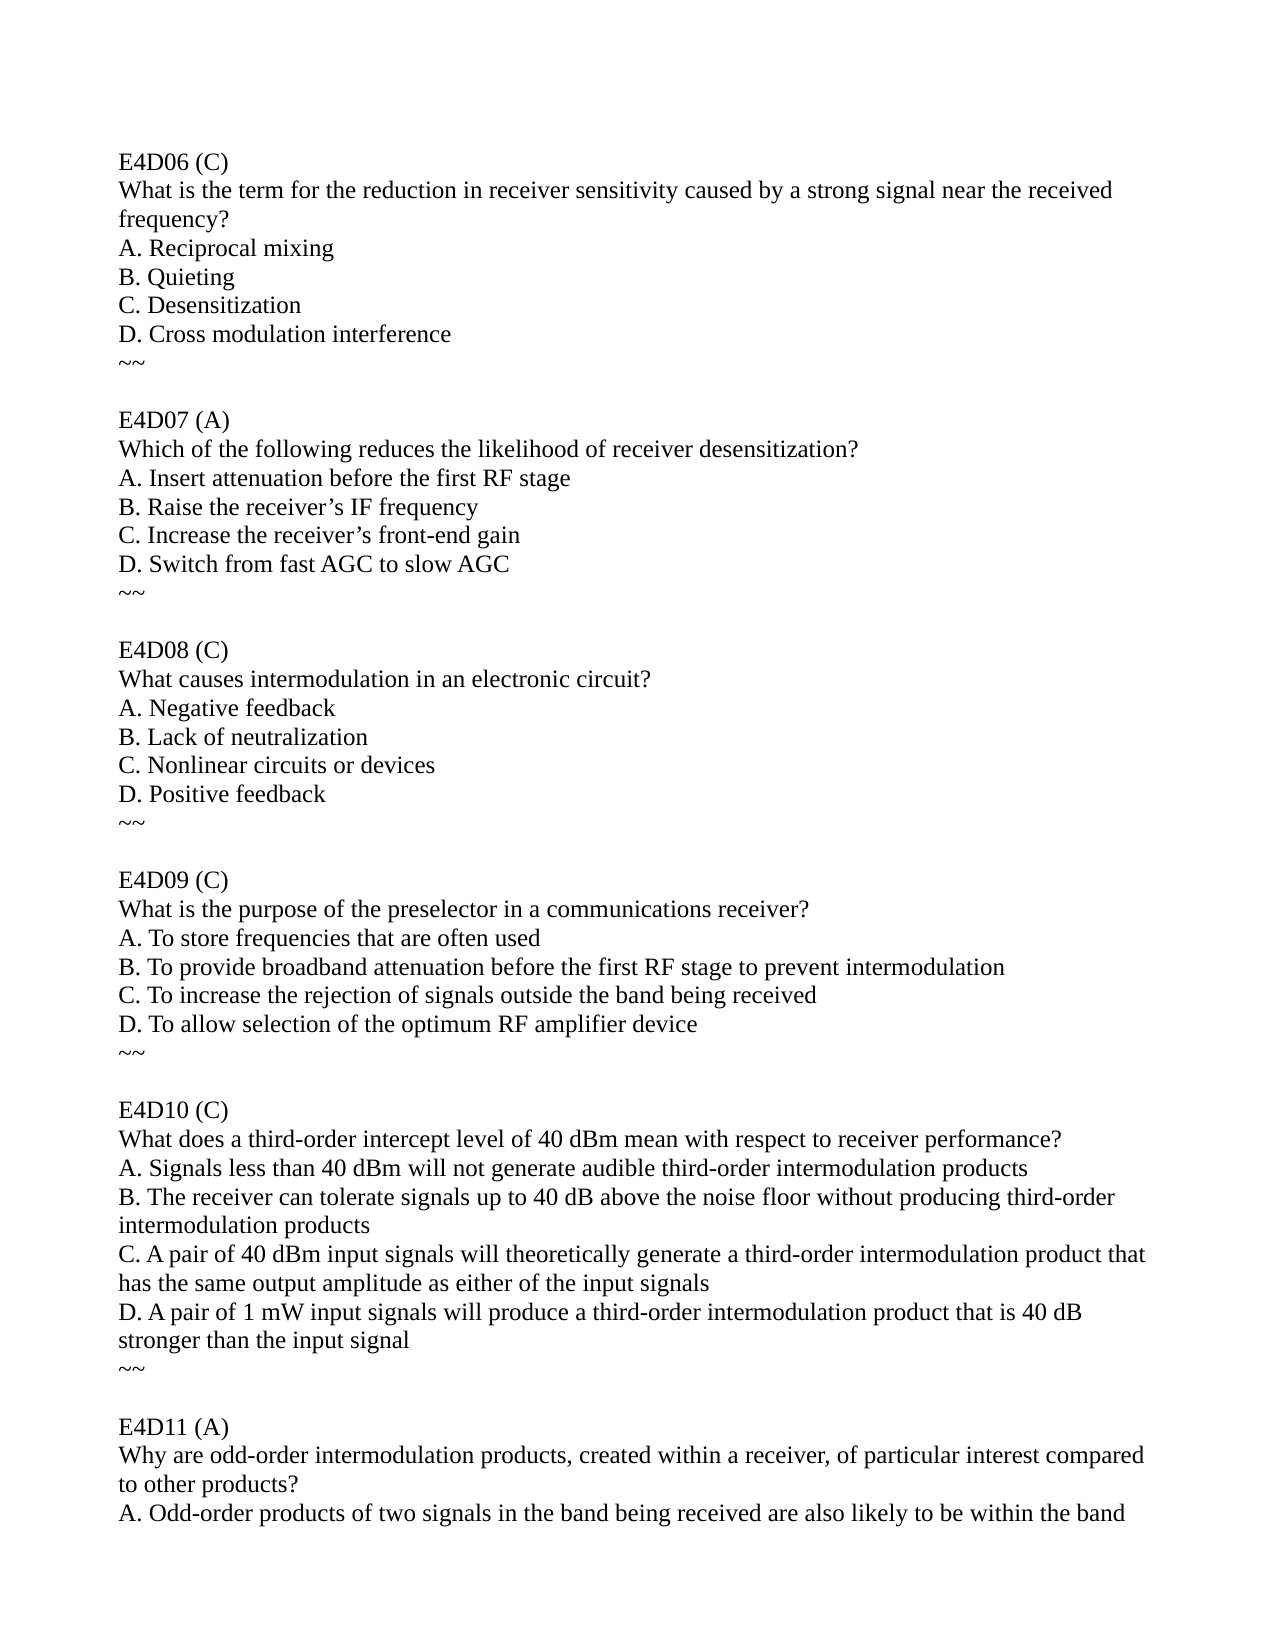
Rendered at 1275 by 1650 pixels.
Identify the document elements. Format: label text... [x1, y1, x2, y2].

text C. Desensitization [118, 291, 1157, 319]
text ~~ [118, 808, 1157, 837]
text Why are odd-order intermodulation products, created within a receiver, of particular interest compared to other products? [118, 1441, 1157, 1498]
text A. To store frequencies that are often used [118, 923, 1157, 952]
text What does a third-order intercept level of 40 dBm mean with respect to receiver performance? [118, 1124, 1157, 1153]
text What is the purpose of the preselector in a communications receiver? [118, 894, 1157, 923]
text D. Positive feedback [118, 779, 1157, 808]
text B. Raise the receiver’s IF frequency [118, 492, 1157, 521]
text A. Insert attenuation before the first RF stage [118, 463, 1157, 492]
text C. To increase the rejection of signals outside the band being received [118, 981, 1157, 1009]
text B. Lack of neutralization [118, 722, 1157, 751]
text B. To provide broadband attenuation before the first RF stage to prevent intermodulation [118, 952, 1157, 981]
text C. Nonlinear circuits or devices [118, 751, 1157, 779]
text A. Signals less than 40 dBm will not generate audible third-order intermodulation products [118, 1153, 1157, 1182]
text A. Odd-order products of two signals in the band being received are also likely to be within the band [118, 1498, 1157, 1527]
text B. Quieting [118, 262, 1157, 291]
text D. Cross modulation interference [118, 319, 1157, 348]
text E4D07 (A) [118, 406, 1157, 434]
text D. To allow selection of the optimum RF amplifier device [118, 1009, 1157, 1038]
text ~~ [118, 348, 1157, 377]
text D. A pair of 1 mW input signals will produce a third-order intermodulation product that is 40 dB stronger than the input signal [118, 1297, 1157, 1354]
text What causes intermodulation in an electronic circuit? [118, 664, 1157, 693]
text E4D09 (C) [118, 866, 1157, 894]
text A. Negative feedback [118, 693, 1157, 722]
text ~~ [118, 1354, 1157, 1383]
text ~~ [118, 1038, 1157, 1067]
text Which of the following reduces the likelihood of receiver desensitization? [118, 434, 1157, 463]
text B. The receiver can tolerate signals up to 40 dB above the noise floor without producing third-order intermodulation products [118, 1182, 1157, 1239]
text C. Increase the receiver’s front-end gain [118, 521, 1157, 549]
text D. Switch from fast AGC to slow AGC [118, 549, 1157, 578]
text A. Reciprocal mixing [118, 233, 1157, 262]
text E4D06 (C) [118, 147, 1157, 176]
text E4D11 (A) [118, 1412, 1157, 1441]
text E4D10 (C) [118, 1096, 1157, 1124]
text C. A pair of 40 dBm input signals will theoretically generate a third-order intermodulation product that has the same output amplitude as either of the input signals [118, 1239, 1157, 1297]
text What is the term for the reduction in receiver sensitivity caused by a strong signal near the received frequency? [118, 176, 1157, 233]
text E4D08 (C) [118, 636, 1157, 664]
text ~~ [118, 578, 1157, 607]
